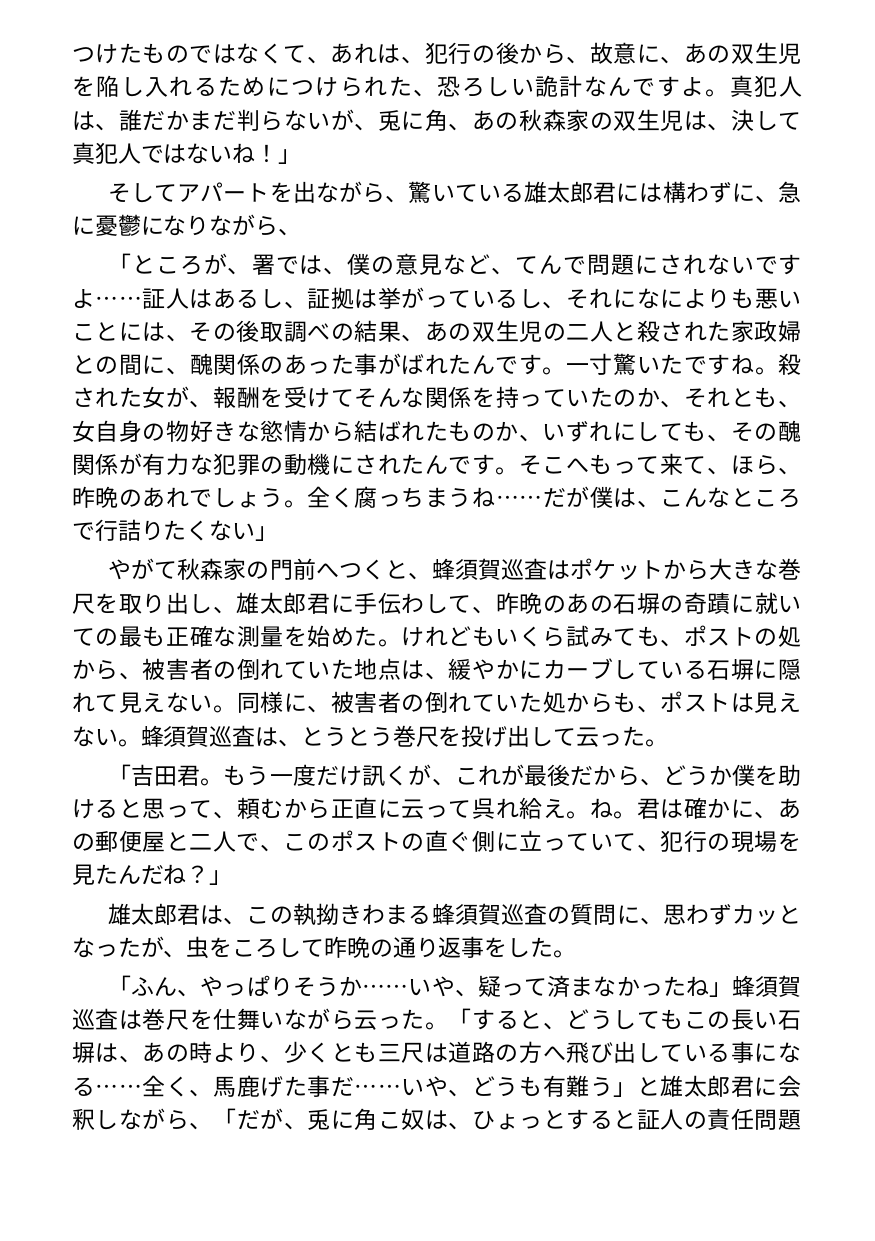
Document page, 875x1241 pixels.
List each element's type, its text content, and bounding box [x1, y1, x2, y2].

text 「ところが、署では、僕の意見など、てんで問題にされないですよ……証人はあるし、証拠は挙がっているし、それになによりも悪いことには、その後取調べの結果、あの双生児の二人と殺された家政婦との間に、醜関係のあった事がばれたんです。一寸驚いたですね。殺された女が、報酬を受けてそんな関係を持っていたのか、それとも、女自身の物好きな慾情から結ばれたものか、いずれにしても、その醜関係が有力な犯罪の動機にされたんです。そこへもって来て、ほら、昨晩のあれでしょう。全く腐っちまうね……だが僕は、こんなところで行詰りたくない」 [72, 247, 802, 546]
text そしてアパートを出ながら、驚いている雄太郎君には構わずに、急に憂鬱になりながら、 [72, 175, 802, 241]
text つけたものではなくて、あれは、犯行の後から、故意に、あの双生児を陥し入れるためにつけられた、恐ろしい詭計なんですよ。真犯人は、誰だかまだ判らないが、兎に角、あの秋森家の双生児は、決して真犯人ではないね！」 [72, 36, 802, 169]
text 「ふん、やっぱりそうか……いや、疑って済まなかったね」蜂須賀巡査は巻尺を仕舞いながら云った。「すると、どうしてもこの長い石塀は、あの時より、少くとも三尺は道路の方へ飛び出している事になる……全く、馬鹿げた事だ……いや、どうも有難う」と雄太郎君に会釈しながら、「だが、兎に角こ奴は、ひょっとすると証人の責任問題 [72, 969, 802, 1135]
text 雄太郎君は、この執拗きわまる蜂須賀巡査の質問に、思わずカッとなったが、虫をころして昨晩の通り返事をした。 [72, 896, 802, 963]
text やがて秋森家の門前へつくと、蜂須賀巡査はポケットから大きな巻尺を取り出し、雄太郎君に手伝わして、昨晩のあの石塀の奇蹟に就いての最も正確な測量を始めた。けれどもいくら試みても、ポストの処から、被害者の倒れていた地点は、緩やかにカーブしている石塀に隠れて見えない。同様に、被害者の倒れていた処からも、ポストは見えない。蜂須賀巡査は、とうとう巻尺を投げ出して云った。 [72, 552, 802, 752]
text 「吉田君。もう一度だけ訊くが、これが最後だから、どうか僕を助けると思って、頼むから正直に云って呉れ給え。ね。君は確かに、あの郵便屋と二人で、このポストの直ぐ側に立っていて、犯行の現場を見たんだね？」 [72, 758, 802, 891]
